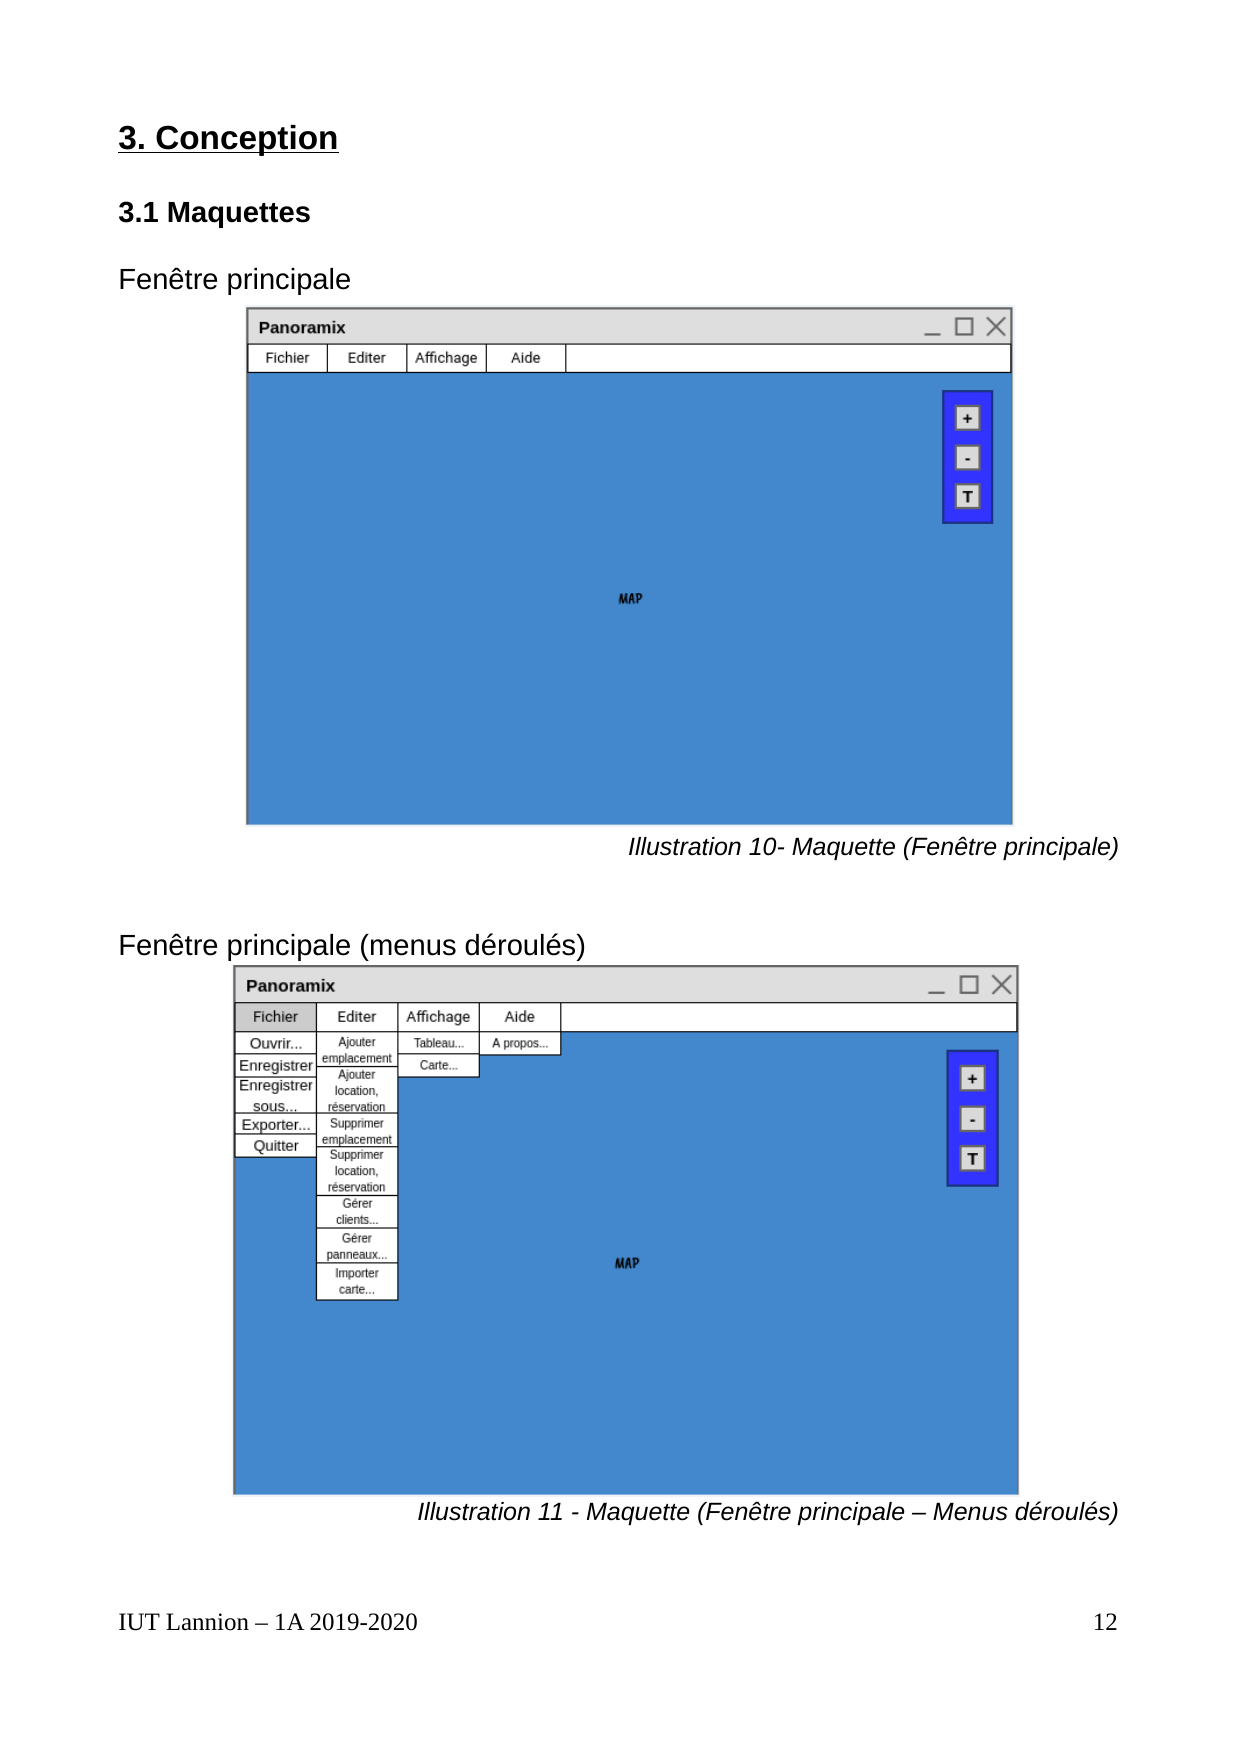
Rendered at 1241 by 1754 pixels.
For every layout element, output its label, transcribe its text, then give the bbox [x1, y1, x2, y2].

text Illustration 11 - Maquette (Fenêtre principale – Menus déroulés) [118, 962, 1122, 1526]
picture [244, 305, 1016, 827]
text Illustration 10- Maquette (Fenêtre principale) [118, 832, 1122, 861]
text 3. Conception [118, 118, 1122, 157]
picture [231, 965, 1020, 1497]
text Fenêtre principale (menus déroulés) [118, 928, 1122, 962]
text Fenêtre principale [118, 262, 1122, 296]
text 3.1 Maquettes [118, 195, 1122, 228]
